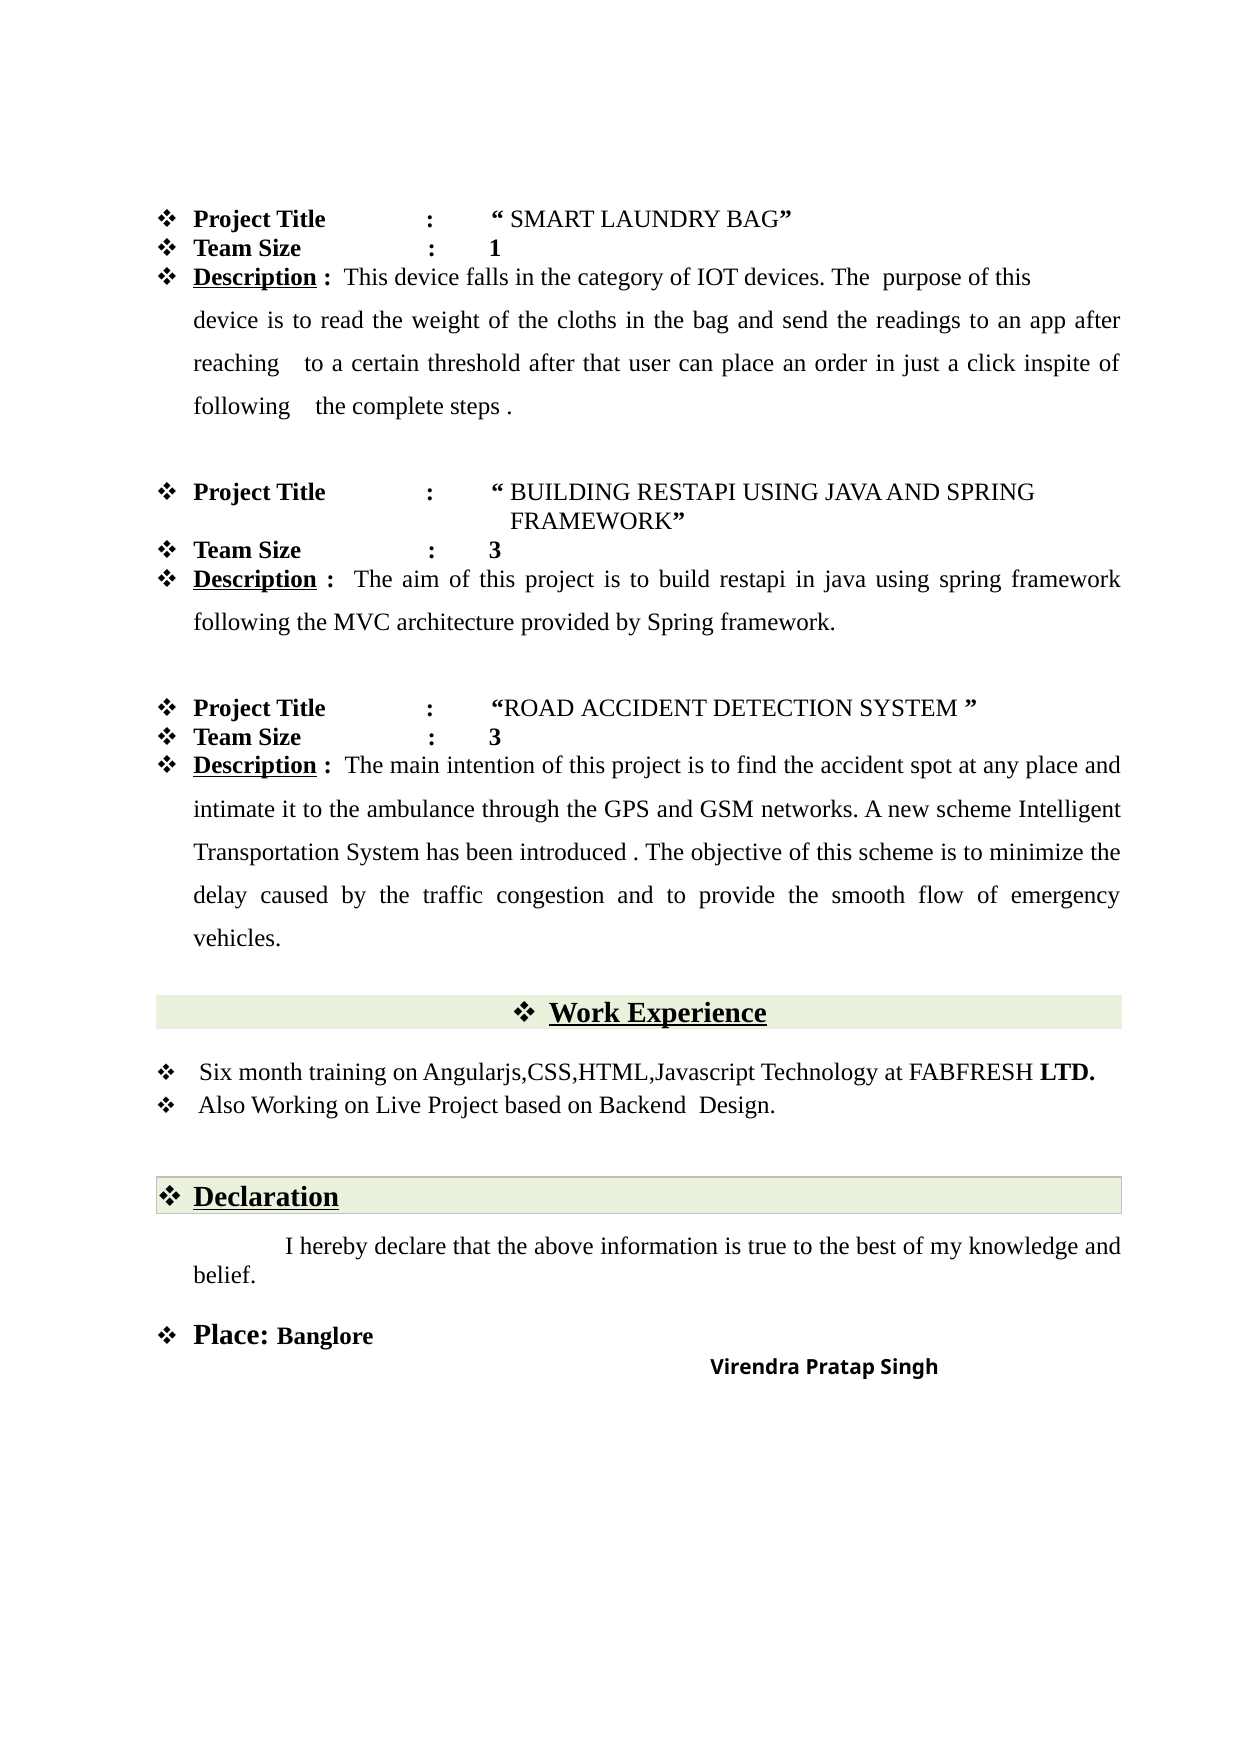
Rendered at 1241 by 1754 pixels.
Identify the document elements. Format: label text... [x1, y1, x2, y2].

subtitle Declaration [157, 1178, 1121, 1213]
list Team Size : 1 [156, 233, 1122, 262]
list Description : The aim of this project is to build restapi in java using spring framework following the MVC architecture provided by Spring framework. [156, 564, 1122, 636]
list Team Size : 3 [156, 535, 1122, 564]
list Place: Banglore [156, 1317, 1122, 1351]
list device is to read the weight of the cloths in the bag and send the readings to an app after reaching to a certain threshold after that user can place an order in just a click inspite of following the complete steps . [156, 305, 1122, 420]
list Also Working on Live Project based on Backend Design. [156, 1090, 1122, 1119]
list Project Title : “ BUILDING RESTAPI USING JAVA AND SPRING FRAMEWORK” [156, 477, 1122, 535]
list Team Size : 3 [156, 722, 1122, 751]
list Project Title : “ SMART LAUNDRY BAG” [156, 204, 1122, 233]
list Virendra Pratap Singh [156, 1351, 1122, 1381]
list I hereby declare that the above information is true to the best of my knowledge and belief. [156, 1227, 1122, 1289]
list Work Experience [156, 995, 1122, 1029]
list Six month training on Angularjs,CSS,HTML,Javascript Technology at FABFRESH LTD. [156, 1057, 1122, 1086]
list Description : The main intention of this project is to find the accident spot at any place and intimate it to the ambulance through the GPS and GSM networks. A new scheme Intelligent Transportation System has been introduced . The objective of this scheme is to minimize the delay caused by the traffic congestion and to provide the smooth flow of emergency vehicles. [156, 751, 1122, 952]
list Project Title : “ROAD ACCIDENT DETECTION SYSTEM ” [156, 693, 1122, 722]
list Description : This device falls in the category of IOT devices. The purpose of this [156, 262, 1122, 291]
